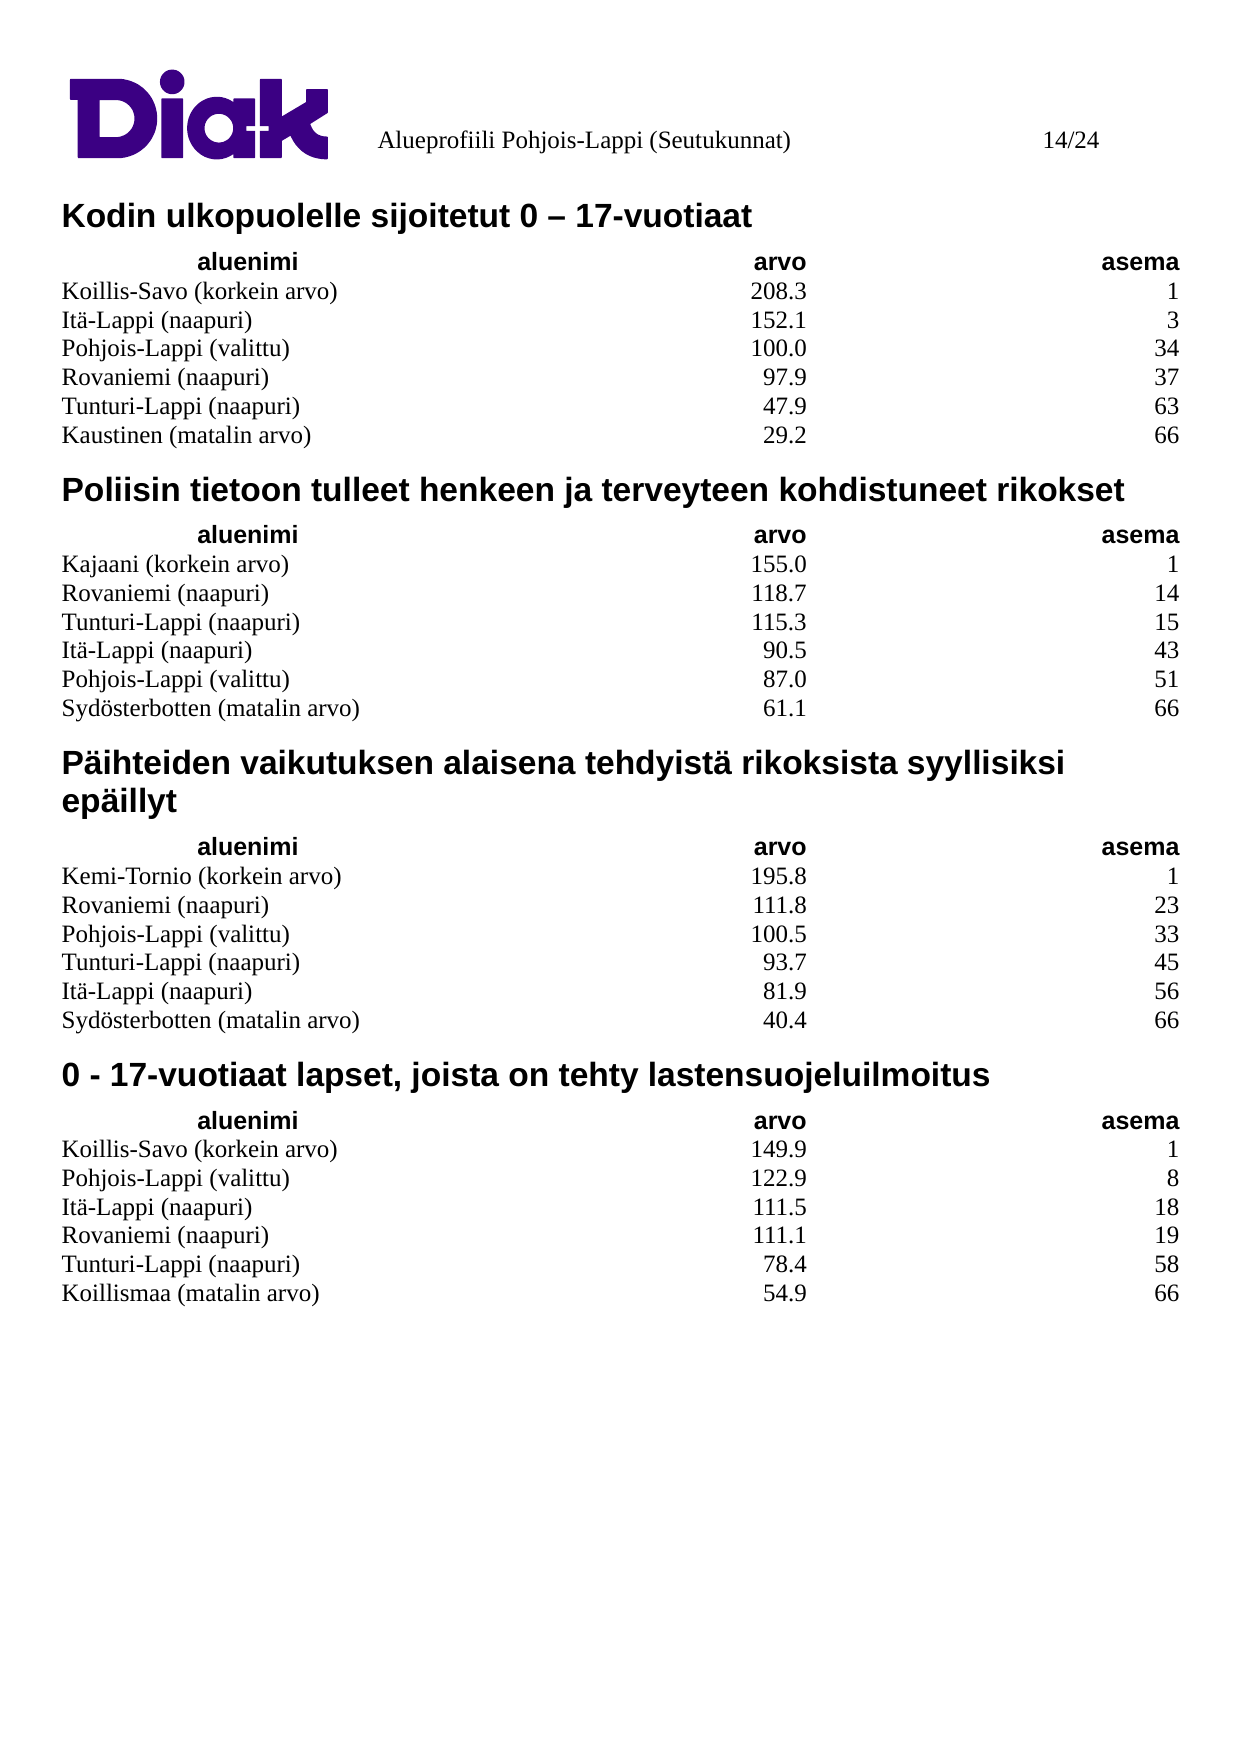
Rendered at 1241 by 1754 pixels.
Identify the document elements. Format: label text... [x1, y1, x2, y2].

table_cell Itä-Lappi (naapuri) [61, 1192, 434, 1221]
table_cell 66 [806, 1278, 1179, 1307]
table_cell 18 [806, 1192, 1179, 1221]
table_cell 149.9 [434, 1134, 806, 1163]
table_cell 118.7 [434, 578, 806, 607]
table_cell 1 [806, 276, 1179, 305]
table_cell 111.8 [434, 890, 806, 919]
table_cell 37 [806, 362, 1179, 391]
table_cell 47.9 [434, 391, 806, 420]
table_cell 78.4 [434, 1249, 806, 1278]
table_cell Itä-Lappi (naapuri) [61, 976, 434, 1005]
table_header aluenimi [61, 521, 434, 549]
table_cell 100.5 [434, 919, 806, 947]
table_cell 195.8 [434, 861, 806, 890]
table_cell 155.0 [434, 549, 806, 578]
table_cell 93.7 [434, 948, 806, 976]
table_cell 58 [806, 1249, 1179, 1278]
table_cell Sydösterbotten (matalin arvo) [61, 693, 434, 722]
table_cell 45 [806, 948, 1179, 976]
table_cell Tunturi-Lappi (naapuri) [61, 948, 434, 976]
table_cell 54.9 [434, 1278, 806, 1307]
table_cell 15 [806, 607, 1179, 636]
table_header arvo [434, 833, 806, 861]
table_cell 115.3 [434, 607, 806, 636]
table_cell 111.5 [434, 1192, 806, 1221]
table_cell Rovaniemi (naapuri) [61, 1221, 434, 1249]
table_cell 51 [806, 664, 1179, 693]
table_cell Rovaniemi (naapuri) [61, 890, 434, 919]
table_cell 3 [806, 305, 1179, 333]
table_cell 100.0 [434, 334, 806, 362]
table_cell Kemi-Tornio (korkein arvo) [61, 861, 434, 890]
table_cell 23 [806, 890, 1179, 919]
table_cell 1 [806, 1134, 1179, 1163]
table_cell Sydösterbotten (matalin arvo) [61, 1005, 434, 1034]
table_cell 14 [806, 578, 1179, 607]
table_cell 8 [806, 1163, 1179, 1192]
subtitle Päihteiden vaikutuksen alaisena tehdyistä rikoksista syyllisiksi epäillyt [61, 743, 1179, 820]
subtitle Kodin ulkopuolelle sijoitetut 0 – 17-vuotiaat [61, 196, 1179, 235]
table_cell 66 [806, 1005, 1179, 1034]
table_cell 66 [806, 693, 1179, 722]
table_cell 208.3 [434, 276, 806, 305]
table_cell 29.2 [434, 420, 806, 448]
table_cell Pohjois-Lappi (valittu) [61, 664, 434, 693]
table_cell 87.0 [434, 664, 806, 693]
table_header arvo [434, 521, 806, 549]
table_cell Kaustinen (matalin arvo) [61, 420, 434, 448]
table_header asema [806, 247, 1179, 276]
table_cell Itä-Lappi (naapuri) [61, 305, 434, 333]
table_cell Tunturi-Lappi (naapuri) [61, 607, 434, 636]
subtitle Poliisin tietoon tulleet henkeen ja terveyteen kohdistuneet rikokset [61, 469, 1179, 508]
table_header arvo [434, 1106, 806, 1134]
table_cell 19 [806, 1221, 1179, 1249]
table_cell 111.1 [434, 1221, 806, 1249]
table_cell 34 [806, 334, 1179, 362]
table_cell Pohjois-Lappi (valittu) [61, 334, 434, 362]
table_cell Koillismaa (matalin arvo) [61, 1278, 434, 1307]
table_cell Rovaniemi (naapuri) [61, 362, 434, 391]
table_cell Itä-Lappi (naapuri) [61, 636, 434, 664]
table_cell Rovaniemi (naapuri) [61, 578, 434, 607]
table_cell Pohjois-Lappi (valittu) [61, 1163, 434, 1192]
table_cell 1 [806, 549, 1179, 578]
table_cell 56 [806, 976, 1179, 1005]
table_header asema [806, 521, 1179, 549]
table_cell 81.9 [434, 976, 806, 1005]
table_cell 43 [806, 636, 1179, 664]
table_cell Kajaani (korkein arvo) [61, 549, 434, 578]
table_cell 152.1 [434, 305, 806, 333]
table_cell 61.1 [434, 693, 806, 722]
table_cell 63 [806, 391, 1179, 420]
table_header aluenimi [61, 833, 434, 861]
table_cell Tunturi-Lappi (naapuri) [61, 1249, 434, 1278]
table_cell 33 [806, 919, 1179, 947]
table_header aluenimi [61, 1106, 434, 1134]
table_header asema [806, 833, 1179, 861]
table_header aluenimi [61, 247, 434, 276]
table_cell Koillis-Savo (korkein arvo) [61, 1134, 434, 1163]
subtitle 0 - 17-vuotiaat lapset, joista on tehty lastensuojeluilmoitus [61, 1054, 1179, 1093]
table_cell 122.9 [434, 1163, 806, 1192]
table_cell Koillis-Savo (korkein arvo) [61, 276, 434, 305]
table_header arvo [434, 247, 806, 276]
table_cell 40.4 [434, 1005, 806, 1034]
table_header asema [806, 1106, 1179, 1134]
table_cell Pohjois-Lappi (valittu) [61, 919, 434, 947]
table_cell 66 [806, 420, 1179, 448]
table_cell 1 [806, 861, 1179, 890]
table_cell 97.9 [434, 362, 806, 391]
table_cell 90.5 [434, 636, 806, 664]
table_cell Tunturi-Lappi (naapuri) [61, 391, 434, 420]
